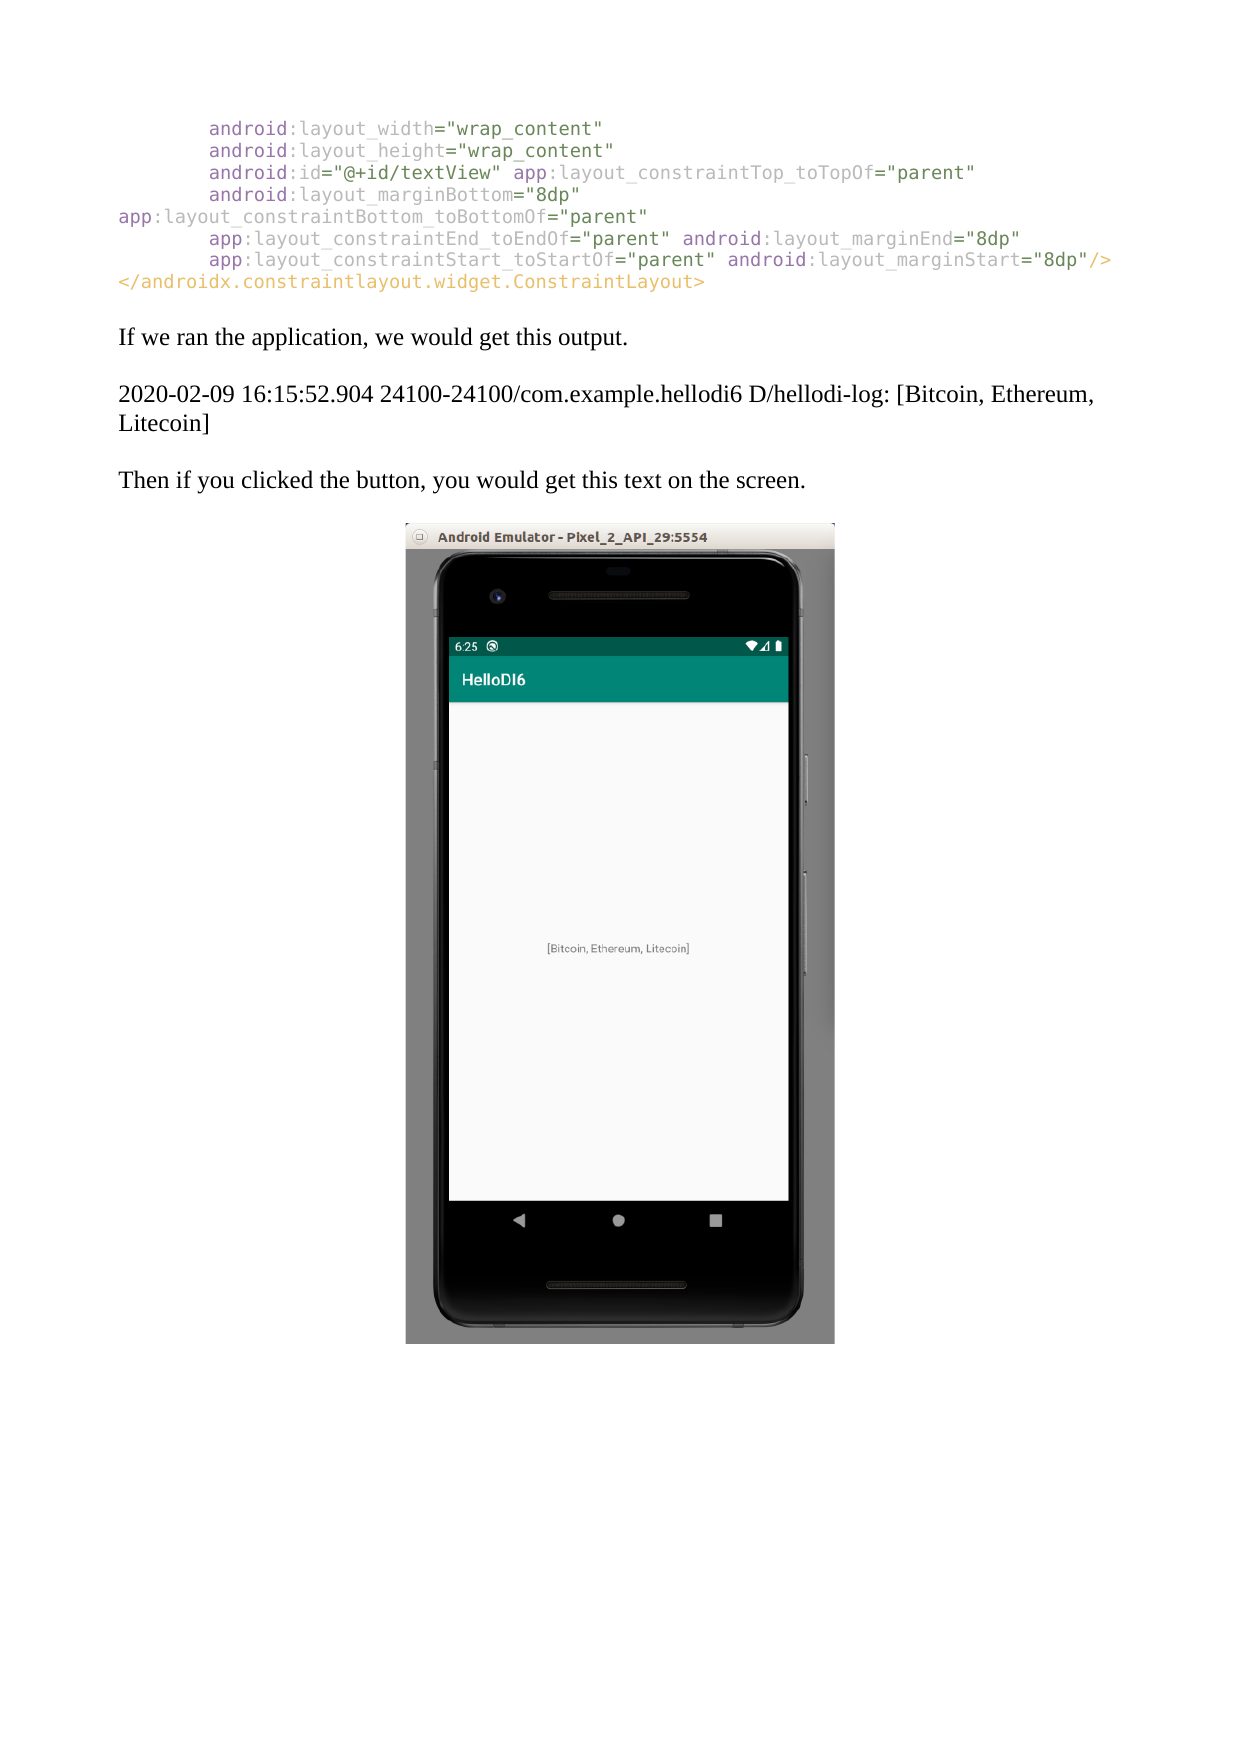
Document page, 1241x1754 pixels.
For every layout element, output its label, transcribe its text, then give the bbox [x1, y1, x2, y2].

text If we ran the application, we would get this output. [118, 322, 1122, 351]
text 2020-02-09 16:15:52.904 24100-24100/com.example.hellodi6 D/hellodi-log: [Bitcoin, Ethereum, Litecoin] [118, 379, 1122, 437]
picture [405, 523, 835, 1344]
text android:layout_width="wrap_content" android:layout_height="wrap_content" android:id="@+id/textView" app:layout_constraintTop_toTopOf="parent" android:layout_marginBottom="8dp" app:layout_constraintBottom_toBottomOf="parent" app:layout_constraintEnd_toEndOf="parent" android:layout_marginEnd="8dp" app:layout_constraintStart_toStartOf="parent" android:layout_marginStart="8dp"/> </androidx.constraintlayout.widget.ConstraintLayout> [118, 118, 1122, 293]
text Then if you clicked the button, you would get this text on the screen. [118, 466, 1122, 494]
